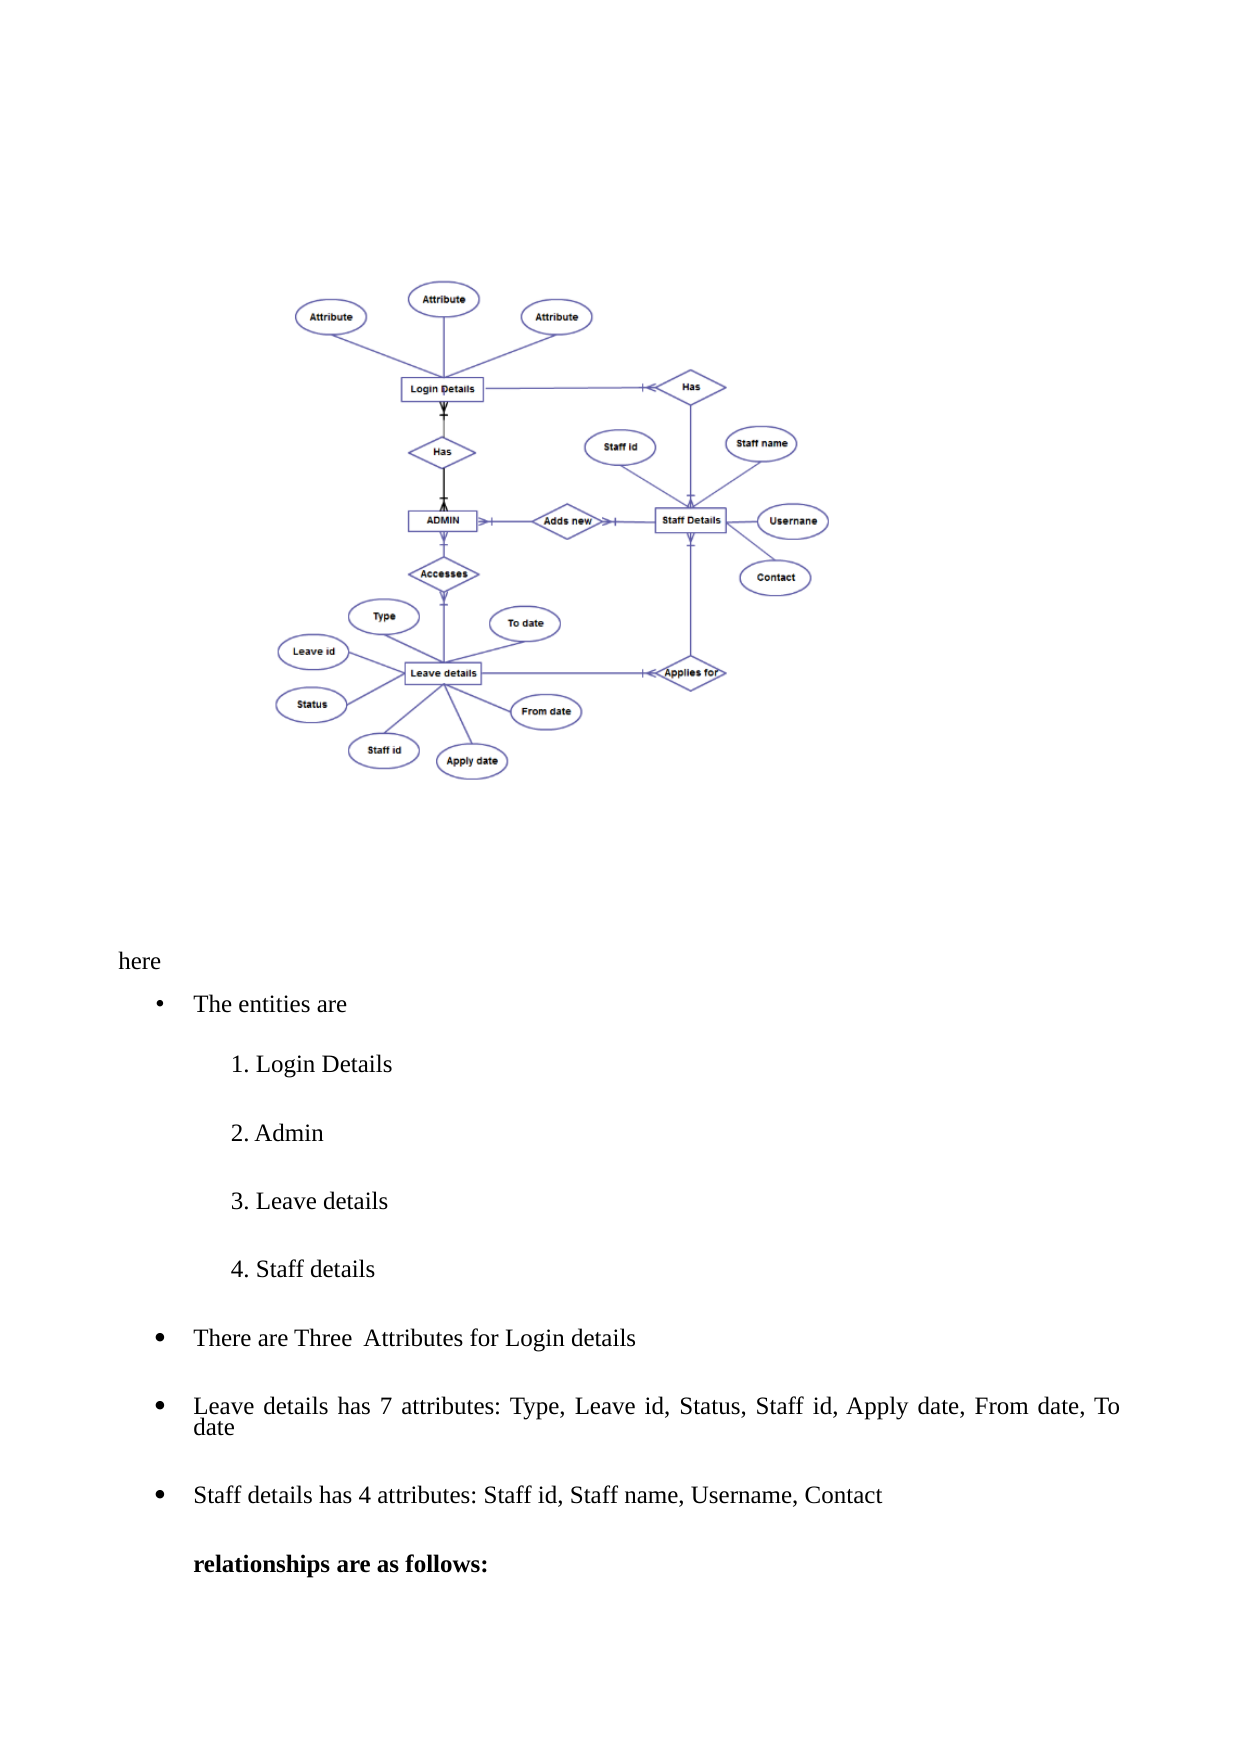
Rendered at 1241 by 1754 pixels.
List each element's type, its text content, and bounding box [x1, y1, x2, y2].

list Staff details has 4 attributes: Staff id, Staff name, Username, Contact [156, 1487, 1122, 1508]
list The entities are [156, 989, 1122, 1018]
text 3. Leave details [231, 1193, 1122, 1214]
text 1. Login Details [231, 1056, 1122, 1077]
text here [118, 946, 1122, 975]
picture [269, 275, 831, 784]
text 2. Admin [231, 1124, 1122, 1145]
list Leave details has 7 attributes: Type, Leave id, Status, Staff id, Apply date, From date, To date [156, 1398, 1122, 1439]
list There are Three Attributes for Login details [156, 1329, 1122, 1350]
list relationships are as follows: [156, 1555, 1122, 1576]
text 4. Staff details [231, 1261, 1122, 1282]
